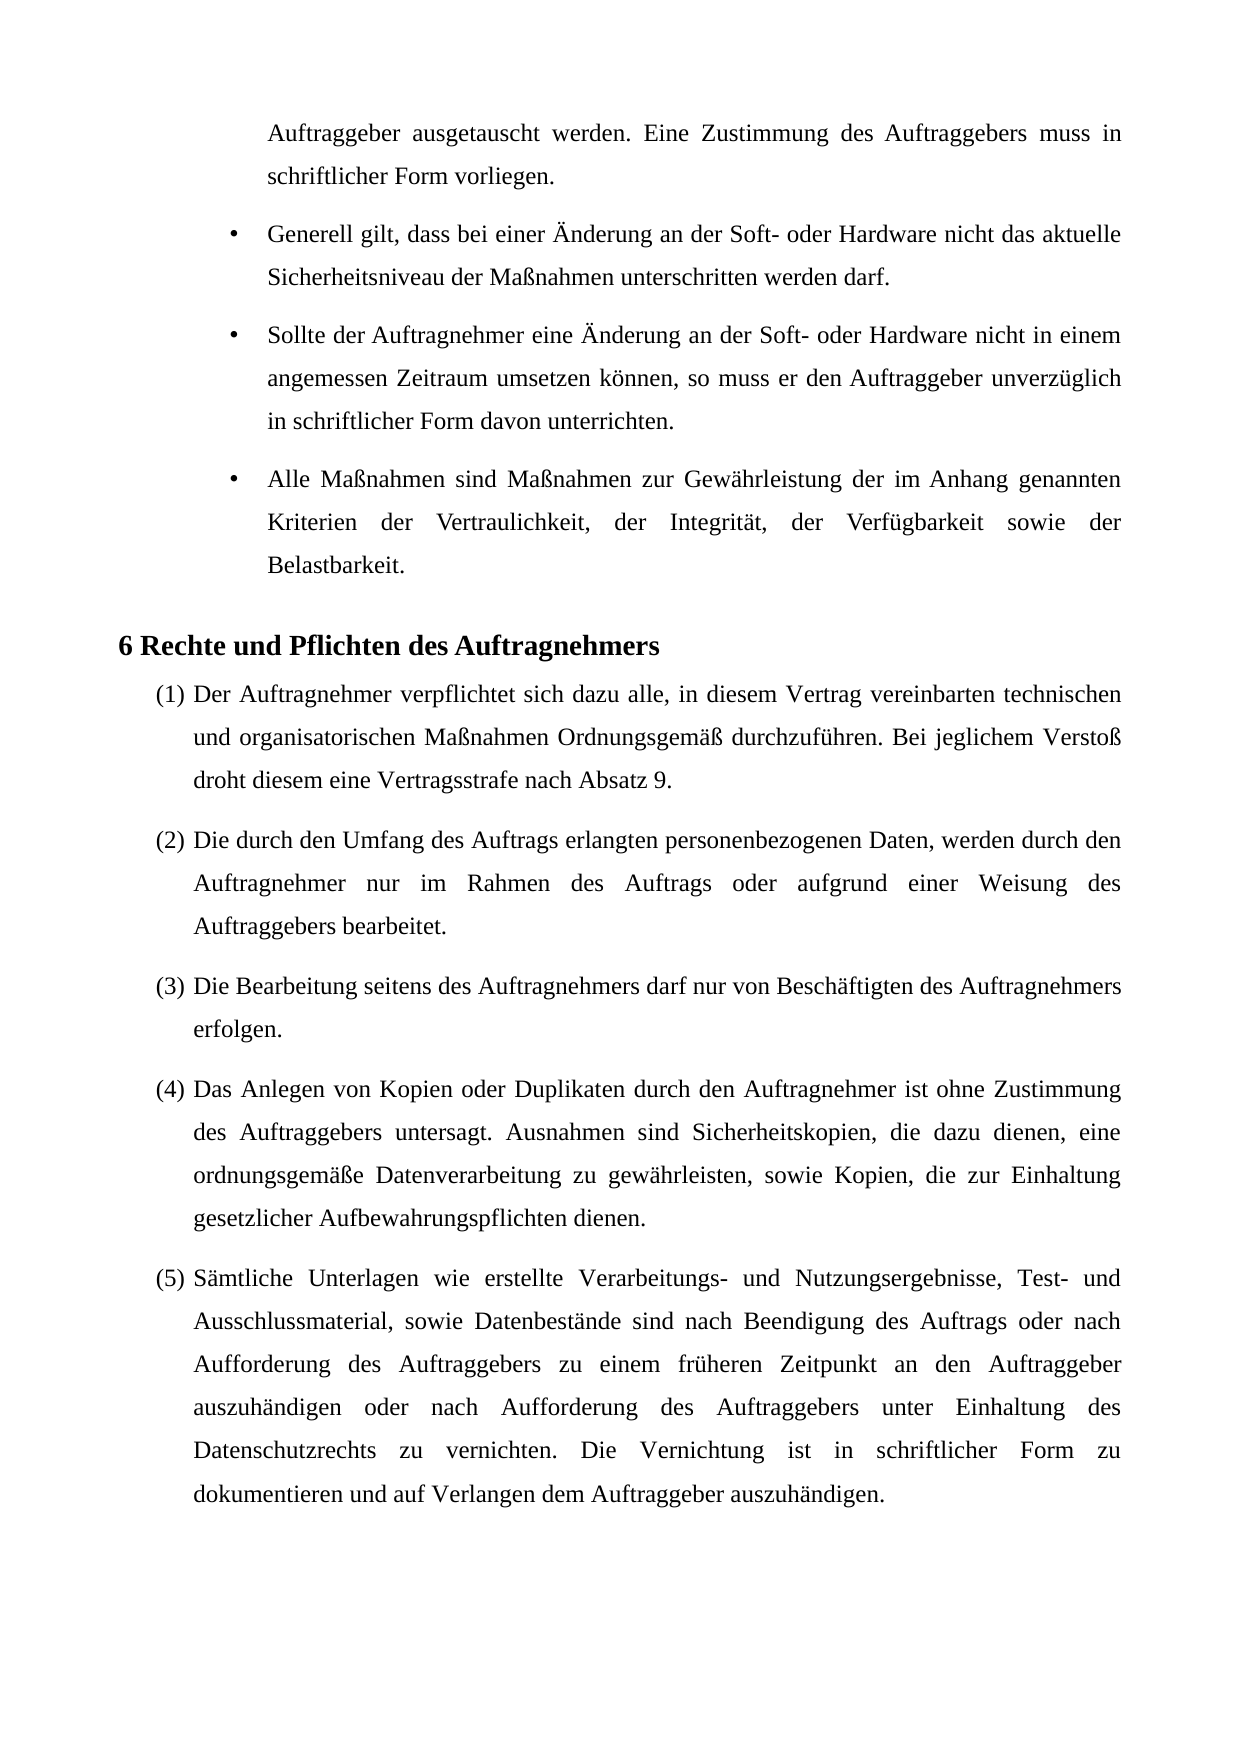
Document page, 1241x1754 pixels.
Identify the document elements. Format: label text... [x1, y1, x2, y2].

list Die Bearbeitung seitens des Auftragnehmers darf nur von Beschäftigten des Auftragnehmers erfolgen. [156, 971, 1122, 1043]
list Alle Maßnahmen sind Maßnahmen zur Gewährleistung der im Anhang genannten Kriterien der Vertraulichkeit, der Integrität, der Verfügbarkeit sowie der Belastbarkeit. [229, 464, 1122, 579]
subtitle 6 Rechte und Pflichten des Auftragnehmers [118, 628, 1122, 662]
list Generell gilt, dass bei einer Änderung an der Soft- oder Hardware nicht das aktuelle Sicherheitsniveau der Maßnahmen unterschritten werden darf. [229, 219, 1122, 291]
list Auftraggeber ausgetauscht werden. Eine Zustimmung des Auftraggebers muss in schriftlicher Form vorliegen. [229, 118, 1122, 190]
list Das Anlegen von Kopien oder Duplikaten durch den Auftragnehmer ist ohne Zustimmung des Auftraggebers untersagt. Ausnahmen sind Sicherheitskopien, die dazu dienen, eine ordnungsgemäße Datenverarbeitung zu gewährleisten, sowie Kopien, die zur Einhaltung gesetzlicher Aufbewahrungspflichten dienen. [156, 1074, 1122, 1232]
list Der Auftragnehmer verpflichtet sich dazu alle, in diesem Vertrag vereinbarten technischen und organisatorischen Maßnahmen Ordnungsgemäß durchzuführen. Bei jeglichem Verstoß droht diesem eine Vertragsstrafe nach Absatz 9. [156, 679, 1122, 794]
list Sämtliche Unterlagen wie erstellte Verarbeitungs- und Nutzungsergebnisse, Test- und Ausschlussmaterial, sowie Datenbestände sind nach Beendigung des Auftrags oder nach Aufforderung des Auftraggebers zu einem früheren Zeitpunkt an den Auftraggeber auszuhändigen oder nach Aufforderung des Auftraggebers unter Einhaltung des Datenschutzrechts zu vernichten. Die Vernichtung ist in schriftlicher Form zu dokumentieren und auf Verlangen dem Auftraggeber auszuhändigen. [156, 1263, 1122, 1507]
list Sollte der Auftragnehmer eine Änderung an der Soft- oder Hardware nicht in einem angemessen Zeitraum umsetzen können, so muss er den Auftraggeber unverzüglich in schriftlicher Form davon unterrichten. [229, 320, 1122, 435]
list Die durch den Umfang des Auftrags erlangten personenbezogenen Daten, werden durch den Auftragnehmer nur im Rahmen des Auftrags oder aufgrund einer Weisung des Auftraggebers bearbeitet. [156, 825, 1122, 940]
